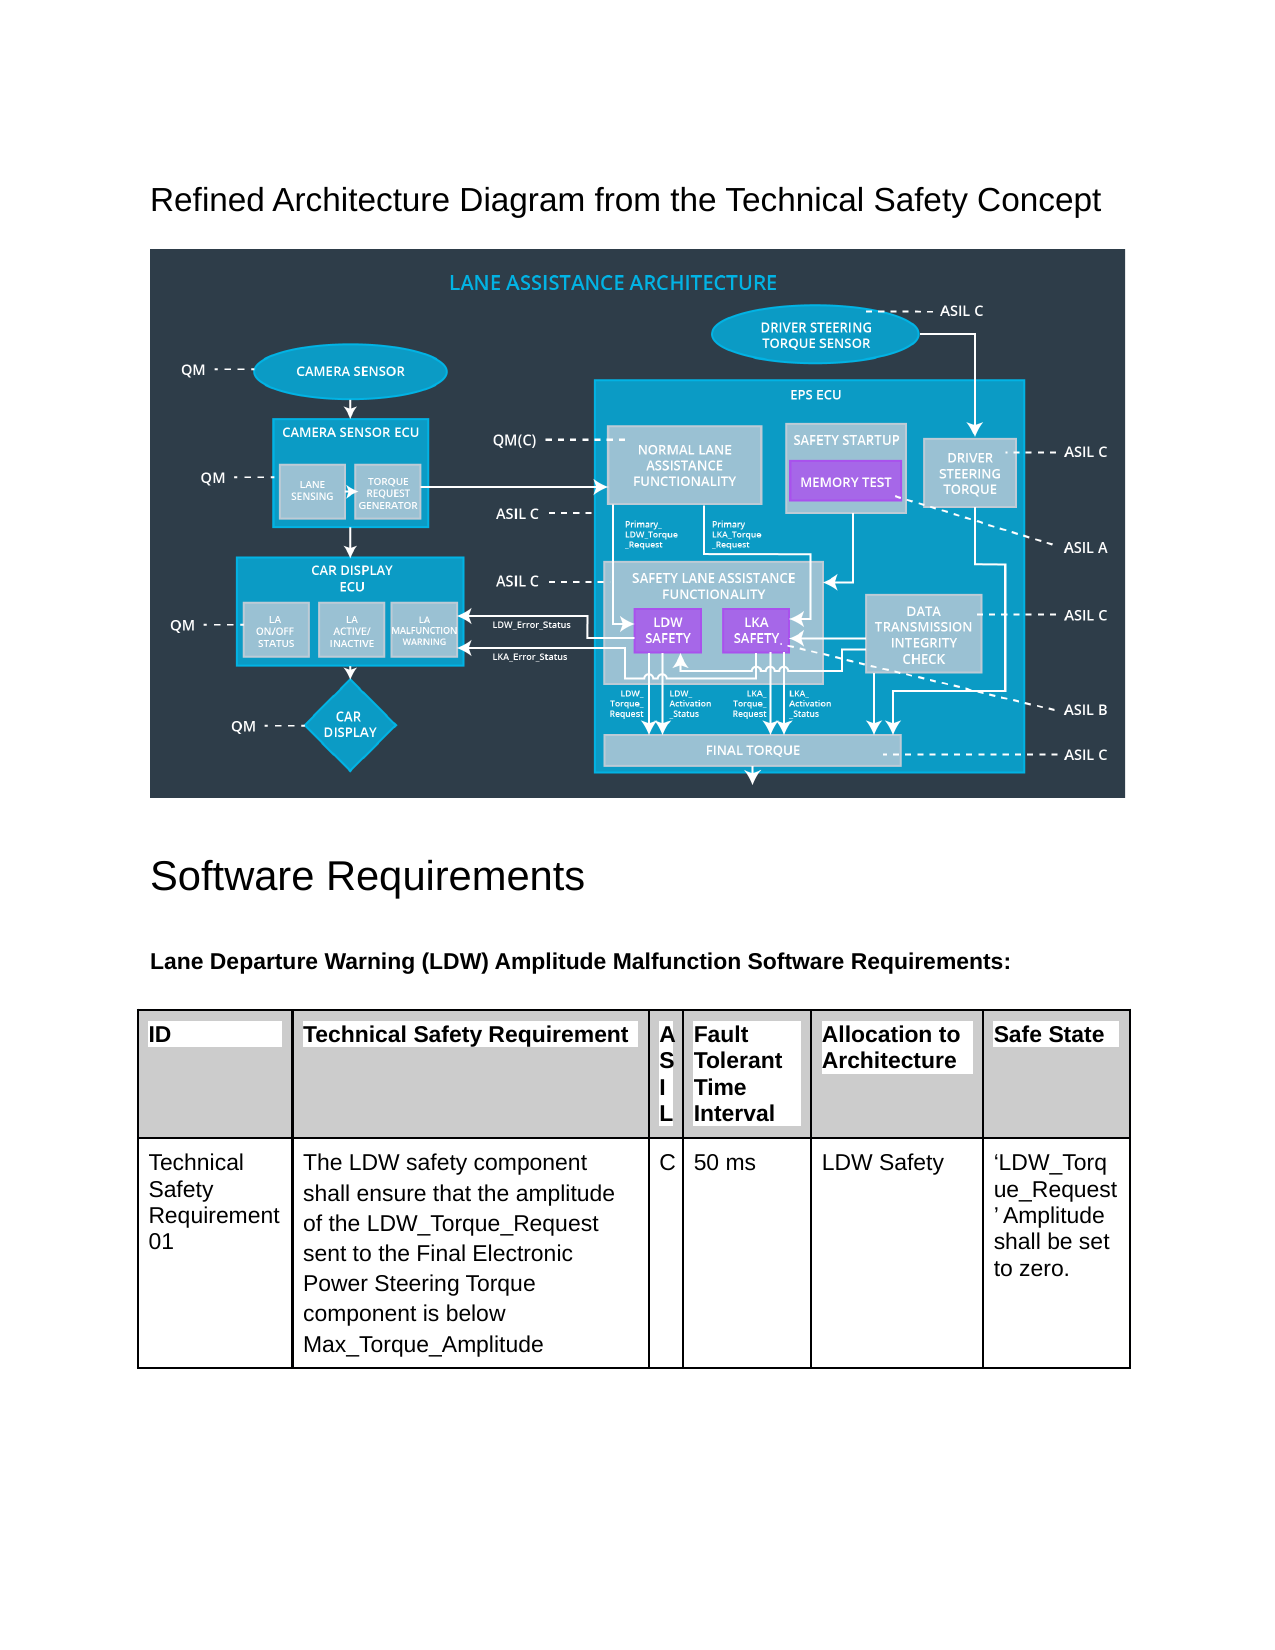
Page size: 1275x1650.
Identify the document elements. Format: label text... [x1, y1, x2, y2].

table_header ASIL [650, 1011, 682, 1137]
table_header Fault Tolerant Time Interval [684, 1011, 810, 1137]
table_cell 50 ms [684, 1139, 810, 1367]
table_header ID [139, 1011, 291, 1137]
picture [150, 248, 1125, 798]
subtitle Refined Architecture Diagram from the Technical Safety Concept [150, 180, 1125, 219]
table_header Safe State [984, 1011, 1129, 1137]
table_header Technical Safety Requirement [294, 1011, 648, 1137]
table_cell C [650, 1139, 682, 1367]
subtitle Software Requirements [150, 798, 1125, 899]
table_cell The LDW safety component shall ensure that the amplitude of the LDW_Torque_Request sent to the Final Electronic Power Steering Torque component is below Max_Torque_Amplitude [294, 1139, 648, 1367]
table_cell ‘LDW_Torque_Request’ Amplitude shall be set to zero. [984, 1139, 1129, 1367]
text Lane Departure Warning (LDW) Amplitude Malfunction Software Requirements: [150, 948, 1125, 974]
table_cell LDW Safety [812, 1139, 982, 1367]
table_header Allocation to Architecture [812, 1011, 982, 1137]
table_cell Technical Safety Requirement 01 [139, 1139, 291, 1367]
